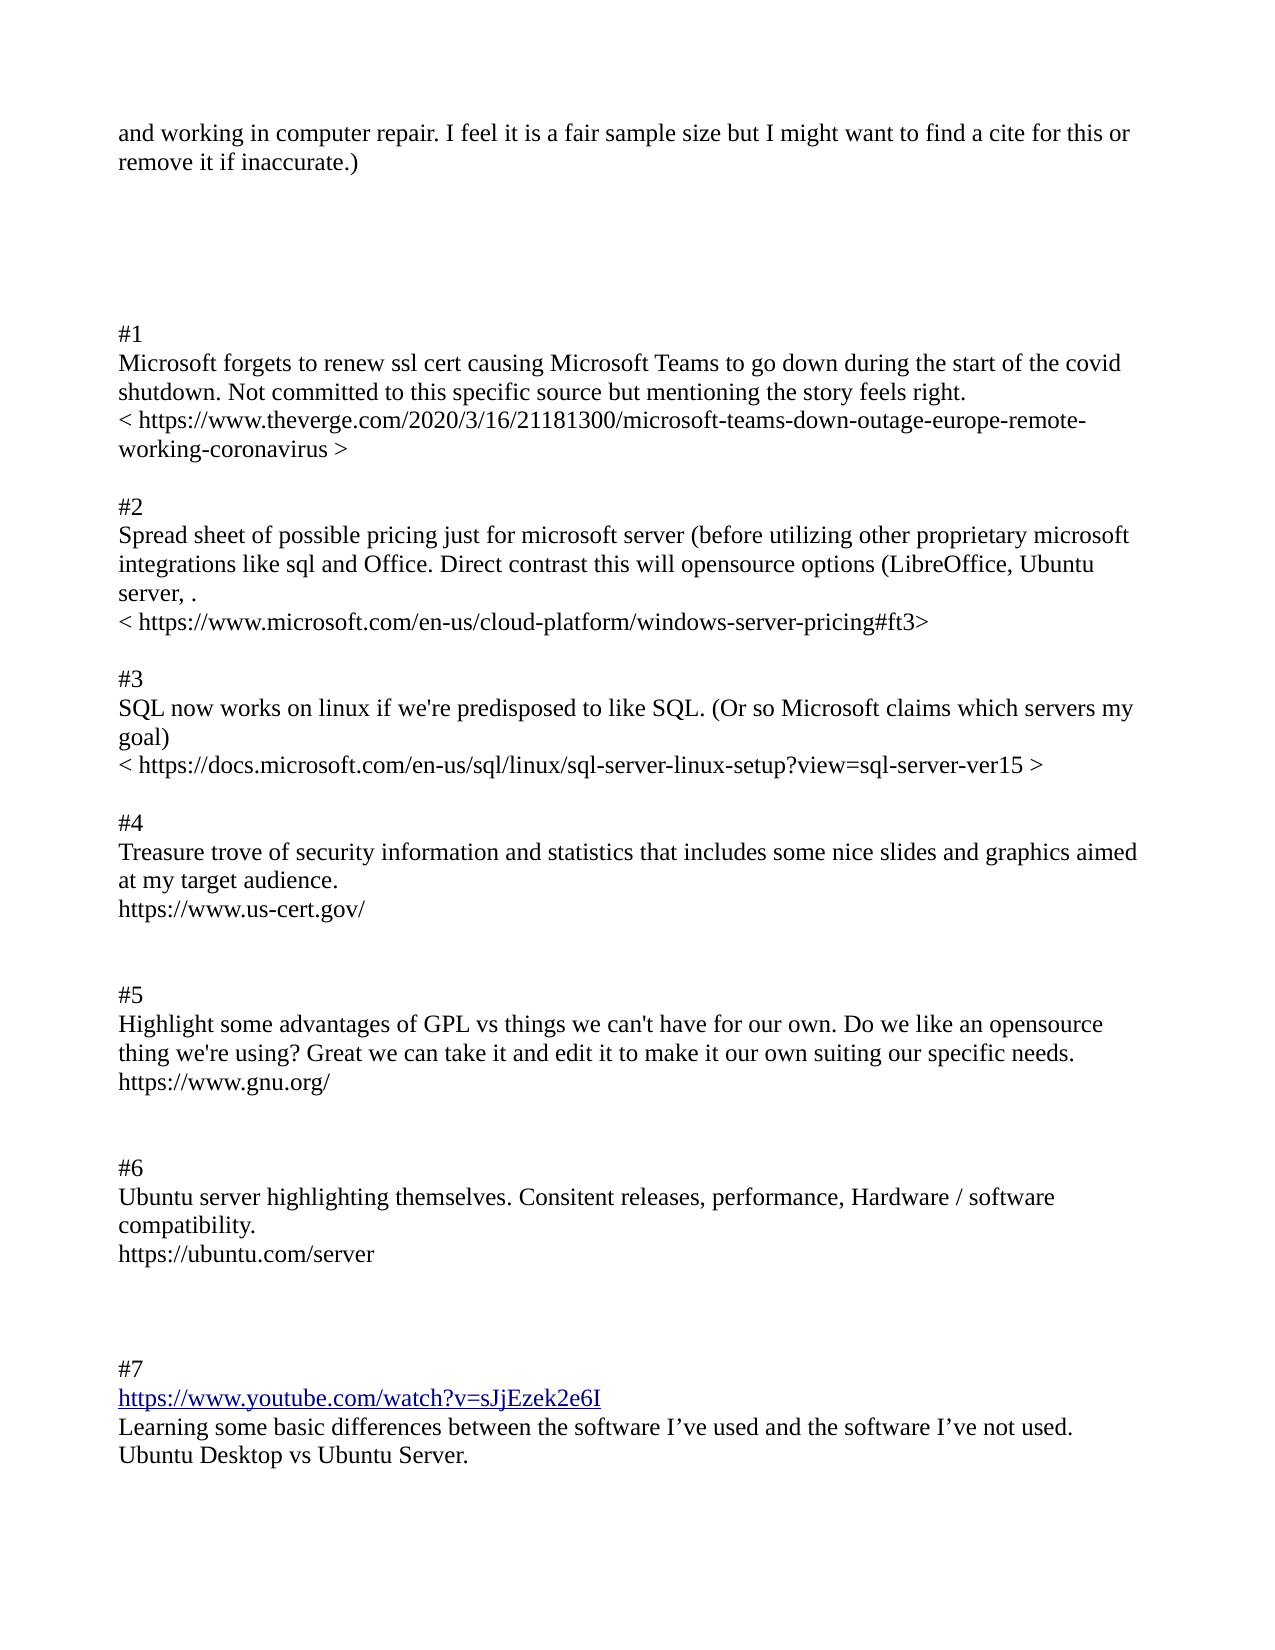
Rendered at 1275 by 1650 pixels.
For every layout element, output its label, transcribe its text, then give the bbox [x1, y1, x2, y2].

text < https://docs.microsoft.com/en-us/sql/linux/sql-server-linux-setup?view=sql-server-ver15 > [118, 751, 1157, 779]
text https://www.youtube.com/watch?v=sJjEzek2e6I [118, 1383, 1157, 1412]
text SQL now works on linux if we're predisposed to like SQL. (Or so Microsoft claims which servers my goal) [118, 693, 1157, 751]
text #2 [118, 492, 1157, 521]
text Microsoft forgets to renew ssl cert causing Microsoft Teams to go down during the start of the covid shutdown. Not committed to this specific source but mentioning the story feels right. [118, 348, 1157, 406]
text Treasure trove of security information and statistics that includes some nice slides and graphics aimed at my target audience. [118, 837, 1157, 894]
text #6 [118, 1153, 1157, 1182]
text #4 [118, 808, 1157, 837]
text Spread sheet of possible pricing just for microsoft server (before utilizing other proprietary microsoft integrations like sql and Office. Direct contrast this will opensource options (LibreOffice, Ubuntu server, . [118, 521, 1157, 607]
text #7 [118, 1354, 1157, 1383]
text https://ubuntu.com/server [118, 1239, 1157, 1268]
text < https://www.microsoft.com/en-us/cloud-platform/windows-server-pricing#ft3> [118, 607, 1157, 636]
text https://www.us-cert.gov/ [118, 894, 1157, 923]
text Ubuntu server highlighting themselves. Consitent releases, performance, Hardware / software compatibility. [118, 1182, 1157, 1239]
text #3 [118, 664, 1157, 693]
text Learning some basic differences between the software I’ve used and the software I’ve not used. [118, 1412, 1157, 1441]
text < https://www.theverge.com/2020/3/16/21181300/microsoft-teams-down-outage-europe-remote-working-coronavirus > [118, 406, 1157, 463]
text and working in computer repair. I feel it is a fair sample size but I might want to find a cite for this or remove it if inaccurate.) [118, 118, 1157, 176]
text Ubuntu Desktop vs Ubuntu Server. [118, 1441, 1157, 1469]
text #1 [118, 319, 1157, 348]
text Highlight some advantages of GPL vs things we can't have for our own. Do we like an opensource thing we're using? Great we can take it and edit it to make it our own suiting our specific needs. [118, 1009, 1157, 1067]
text https://www.gnu.org/ [118, 1067, 1157, 1096]
text #5 [118, 981, 1157, 1009]
